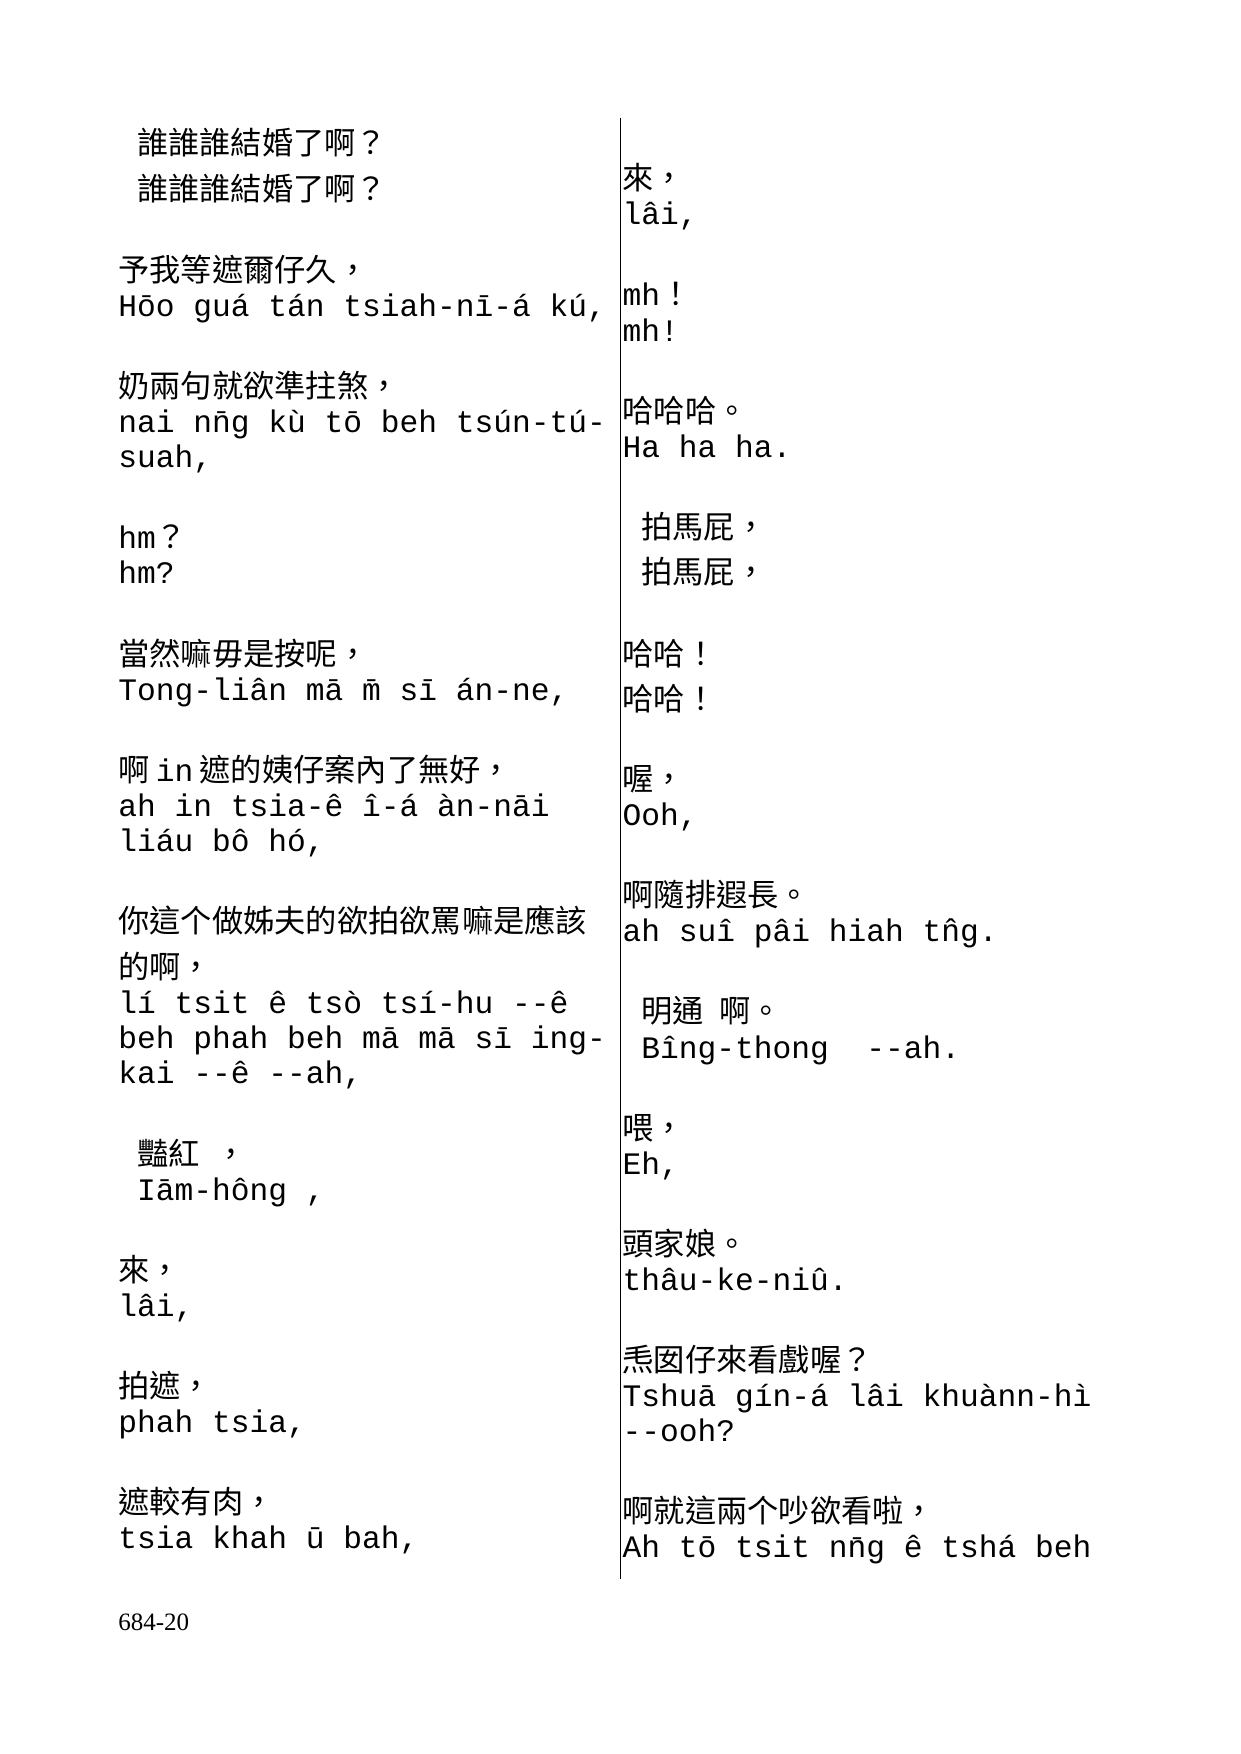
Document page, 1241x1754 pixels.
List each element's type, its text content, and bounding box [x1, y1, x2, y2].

text nai nn̄g kù tō beh tsún-tú-suah, [118, 406, 618, 477]
text Tong-liân mā m̄ sī án-ne, [118, 674, 618, 709]
text Bîng-thong --ah. [622, 1032, 1122, 1068]
text Tshuā gín-á lâi khuànn-hì --ooh? [622, 1380, 1122, 1451]
text 喔， [622, 754, 1122, 800]
text 啊就這兩个吵欲看啦， [622, 1487, 1122, 1532]
text 頭家娘。 [622, 1219, 1122, 1264]
text lâi, [118, 1290, 618, 1326]
text ah suî pâi hiah tn̂g. [622, 916, 1122, 951]
text 來， [622, 153, 1122, 199]
text Ah tō tsit nn̄g ê tshá beh [622, 1532, 1122, 1567]
text 拍馬屁， [622, 548, 1122, 593]
text 豔紅 ， [118, 1129, 618, 1174]
text 誰誰誰結婚了啊？ [118, 118, 618, 164]
text Eh, [622, 1148, 1122, 1184]
text mh! [622, 315, 1122, 351]
text 你這个做姊夫的欲拍欲罵嘛是應該的啊， [118, 897, 618, 987]
text 予我等遮爾仔久， [118, 245, 618, 290]
text 哈哈哈。 [622, 386, 1122, 431]
text 誰誰誰結婚了啊？ [118, 164, 618, 209]
text 𤆬囡仔來看戲喔？ [622, 1335, 1122, 1380]
text lâi, [622, 199, 1122, 234]
text 來， [118, 1245, 618, 1290]
text Hōo guá tán tsiah-nī-á kú, [118, 290, 618, 325]
text 喂， [622, 1103, 1122, 1148]
text 遮較有肉， [118, 1477, 618, 1522]
text lí tsit ê tsò tsí-hu --ê beh phah beh mā mā sī ing-kai --ê --ah, [118, 987, 618, 1093]
text 哈哈！ [622, 629, 1122, 674]
text 當然嘛毋是按呢， [118, 629, 618, 674]
text Ha ha ha. [622, 431, 1122, 467]
text hm? [118, 558, 618, 593]
text ah in tsia-ê î-á àn-nāi liáu bô hó, [118, 790, 618, 861]
text 奶兩句就欲準拄煞， [118, 361, 618, 406]
text mh！ [622, 269, 1122, 315]
text thâu-ke-niû. [622, 1264, 1122, 1300]
text tsia khah ū bah, [118, 1522, 618, 1558]
text 啊隨排遐長。 [622, 871, 1122, 916]
text 明通 啊。 [622, 987, 1122, 1032]
text Iām-hông , [118, 1174, 618, 1210]
text hm？ [118, 512, 618, 558]
text phah tsia, [118, 1406, 618, 1442]
text 拍馬屁， [622, 502, 1122, 548]
text Ooh, [622, 800, 1122, 835]
text 啊in遮的姨仔案內了無好， [118, 745, 618, 790]
text 拍遮， [118, 1361, 618, 1406]
text 哈哈！ [622, 674, 1122, 719]
